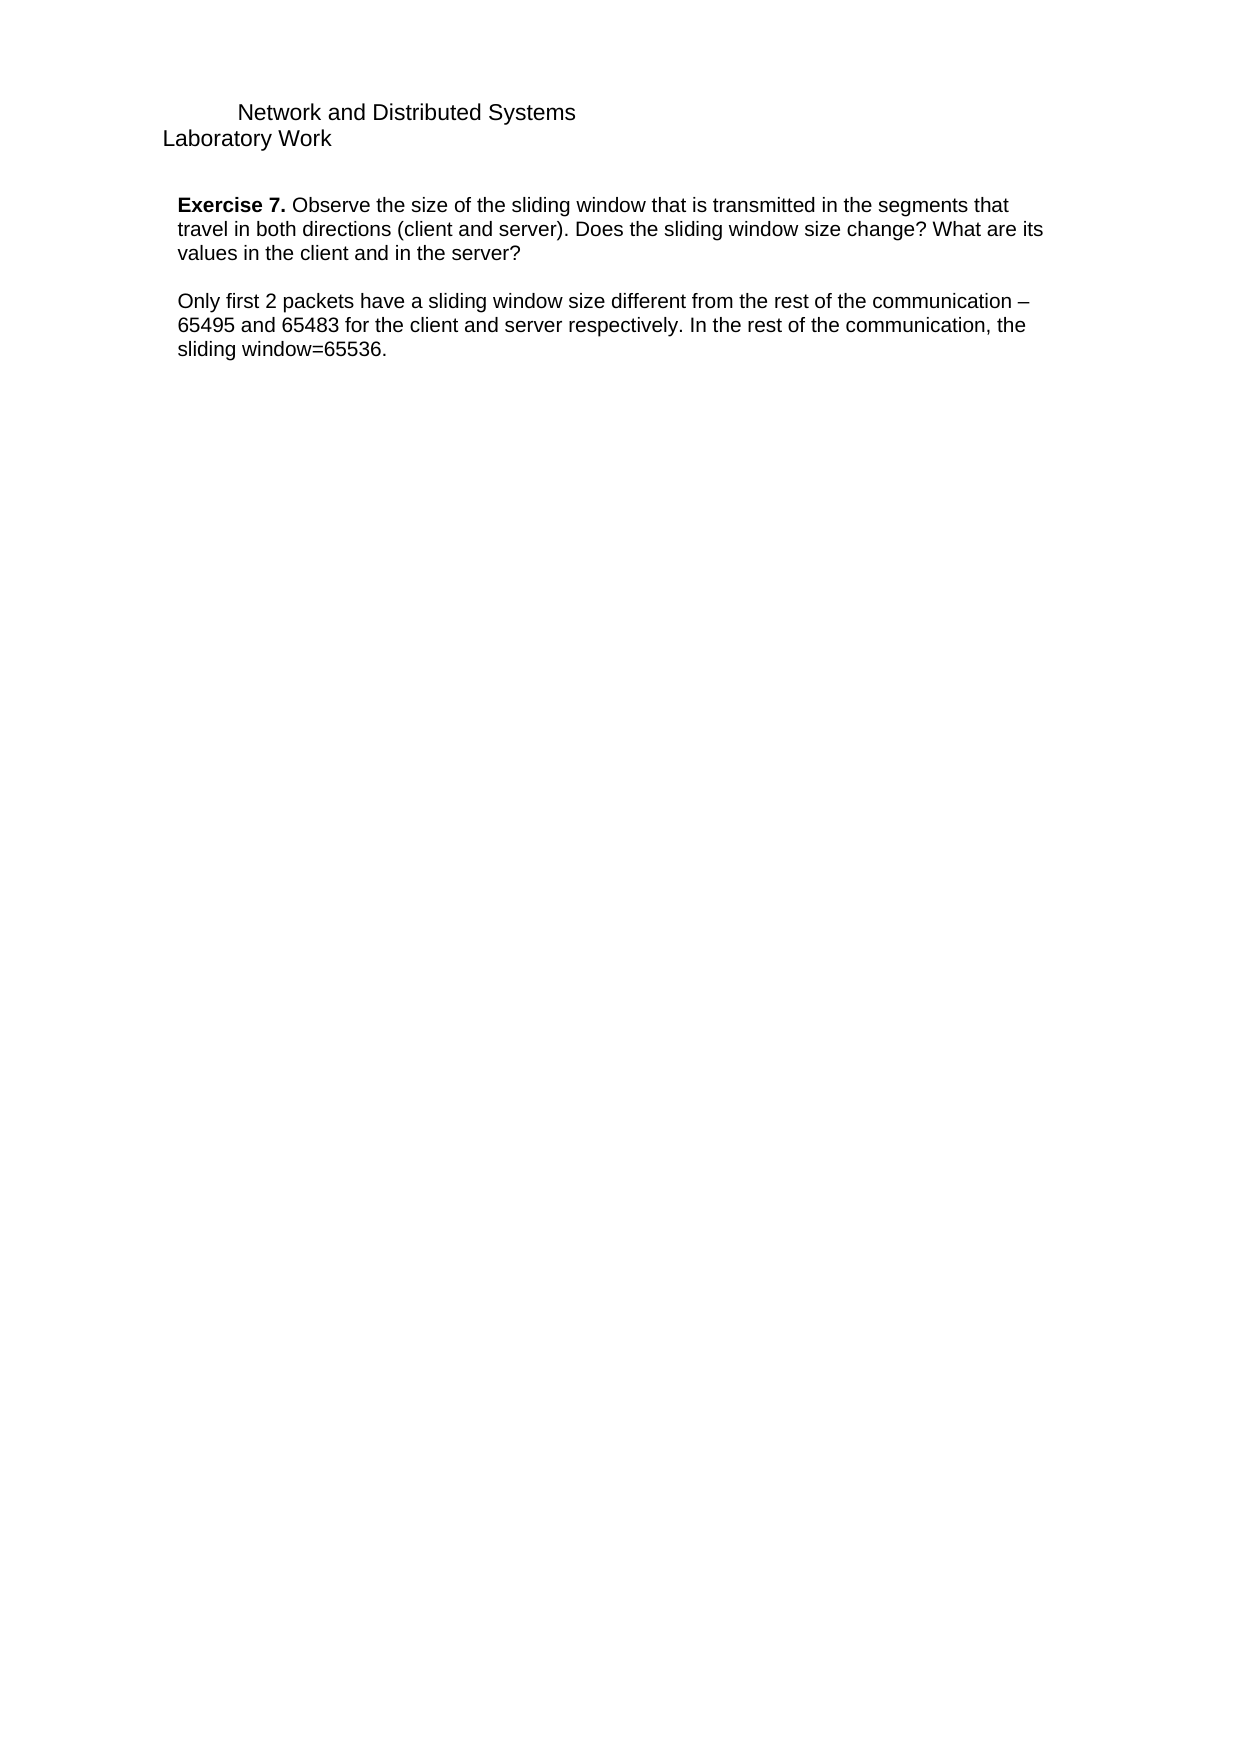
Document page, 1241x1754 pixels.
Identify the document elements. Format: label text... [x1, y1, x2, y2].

text Exercise 7. Observe the size of the sliding window that is transmitted in the segments that travel in both directions (client and server). Does the sliding window size change? What are its values in the client and in the server? [177, 193, 1063, 264]
text Only first 2 packets have a sliding window size different from the rest of the communication – 65495 and 65483 for the client and server respectively. In the rest of the communication, the sliding window=65536. [177, 288, 1063, 360]
